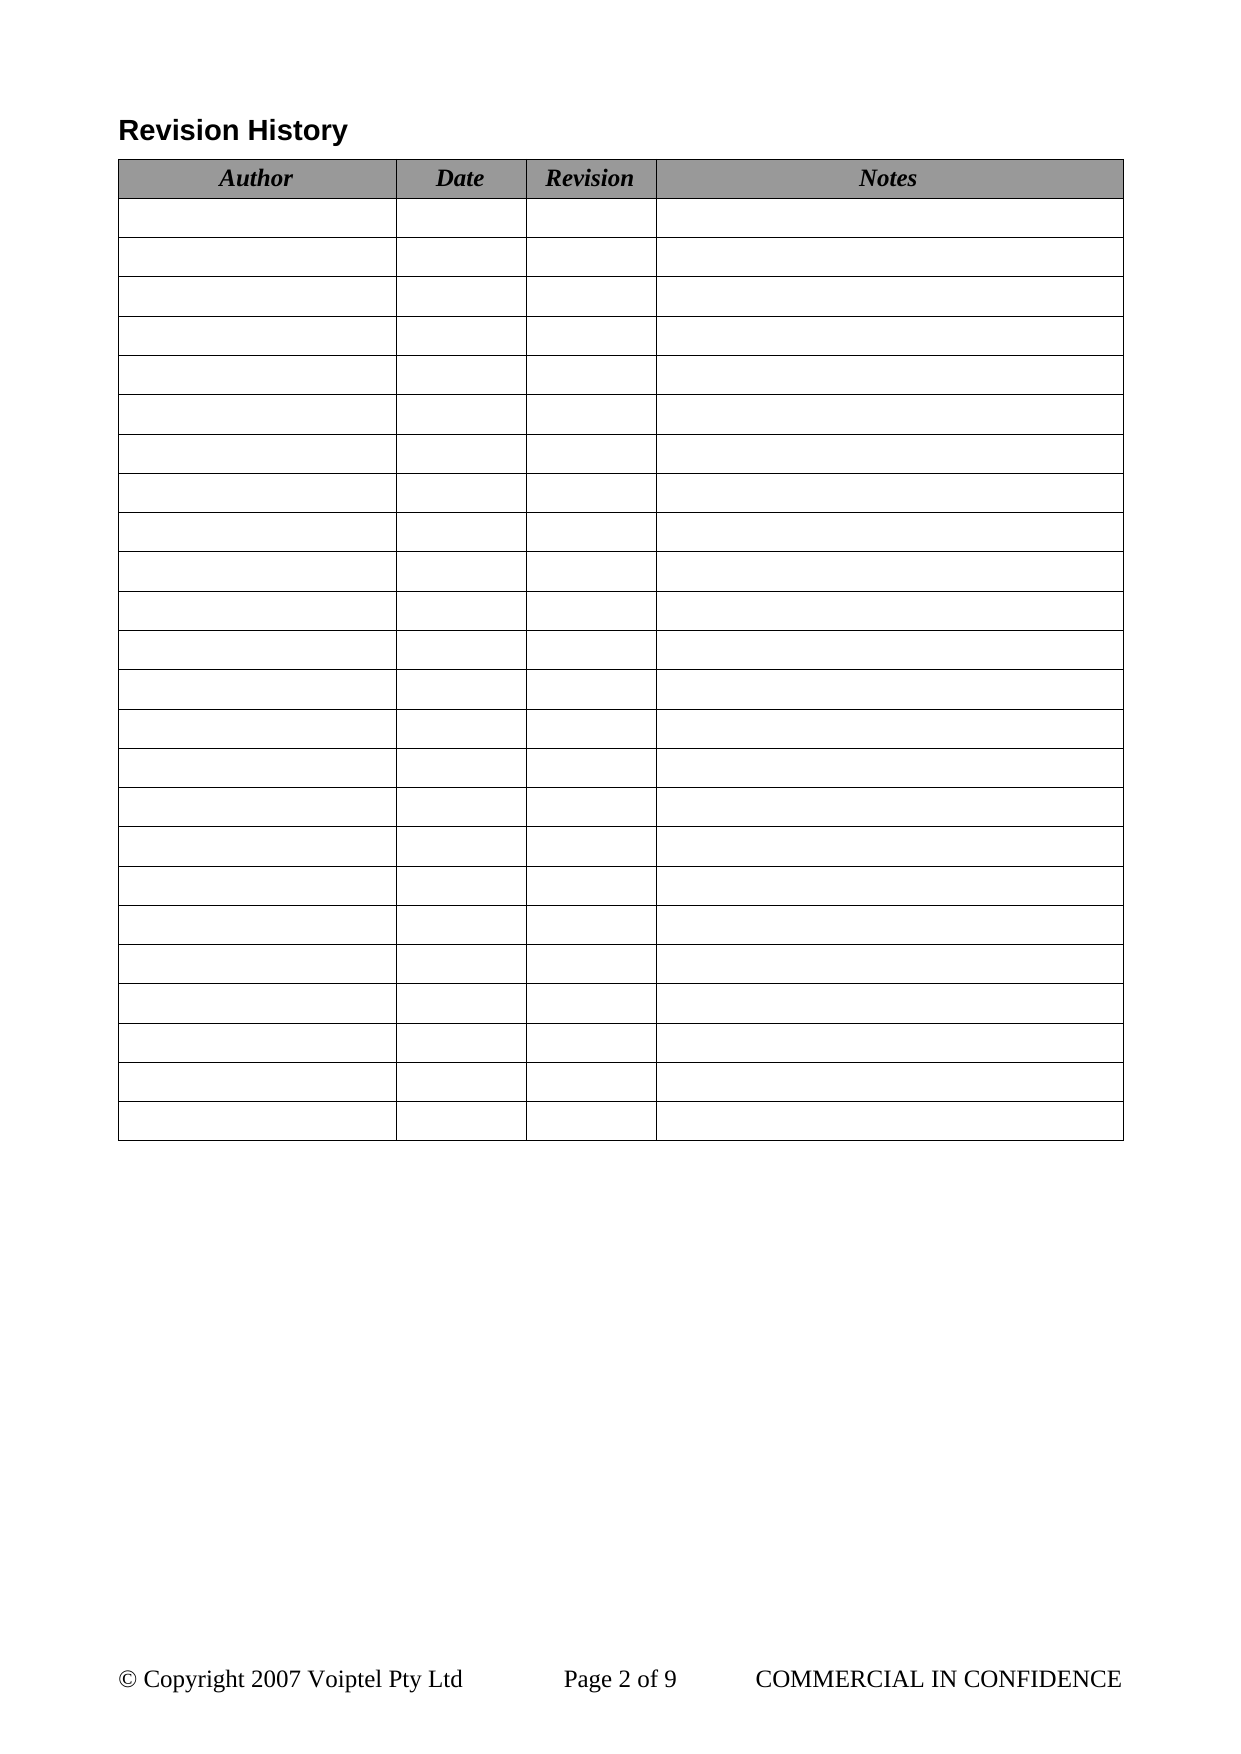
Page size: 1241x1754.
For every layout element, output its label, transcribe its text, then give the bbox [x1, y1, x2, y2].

table_header Author [119, 160, 396, 198]
table_cell [527, 827, 656, 866]
table_cell [527, 749, 656, 787]
table_cell [119, 788, 396, 826]
table_cell [527, 356, 656, 394]
table_cell [397, 631, 526, 669]
table_cell [397, 984, 526, 1023]
table_cell [119, 827, 396, 866]
table_cell [397, 867, 526, 905]
table_cell [657, 827, 1123, 866]
table_cell [527, 395, 656, 433]
table_cell [397, 317, 526, 355]
table_cell [119, 1024, 396, 1062]
table_cell [527, 984, 656, 1023]
table_cell [657, 749, 1123, 787]
table_cell [397, 906, 526, 944]
table_cell [119, 356, 396, 394]
table_cell [119, 710, 396, 748]
table_cell [397, 1102, 526, 1140]
table_cell [657, 552, 1123, 591]
table_cell [527, 474, 656, 512]
table_cell [397, 199, 526, 237]
table_cell [397, 827, 526, 866]
table_cell [397, 592, 526, 630]
table_cell [119, 945, 396, 983]
table_cell [657, 238, 1123, 276]
table_cell [527, 277, 656, 316]
table_cell [119, 199, 396, 237]
table_cell [397, 513, 526, 551]
table_cell [527, 710, 656, 748]
table_cell [397, 474, 526, 512]
table_cell [527, 788, 656, 826]
table_cell [657, 670, 1123, 708]
table_cell [527, 317, 656, 355]
table_cell [657, 788, 1123, 826]
table_cell [397, 552, 526, 591]
table_cell [397, 238, 526, 276]
table_cell [657, 356, 1123, 394]
table_cell [119, 592, 396, 630]
subtitle Revision History [118, 113, 1122, 146]
table_cell [119, 749, 396, 787]
table_cell [119, 317, 396, 355]
table_cell [657, 1063, 1123, 1101]
table_cell [657, 984, 1123, 1023]
table_cell [657, 199, 1123, 237]
table_cell [657, 435, 1123, 473]
table_cell [657, 867, 1123, 905]
table_cell [397, 1063, 526, 1101]
table_cell [119, 435, 396, 473]
table_cell [527, 1063, 656, 1101]
table_cell [657, 945, 1123, 983]
table_cell [657, 317, 1123, 355]
table_cell [527, 670, 656, 708]
table_cell [397, 710, 526, 748]
table_cell [397, 395, 526, 433]
table_cell [119, 238, 396, 276]
table_cell [397, 277, 526, 316]
table_cell [527, 513, 656, 551]
table_cell [119, 670, 396, 708]
table_header Revision [527, 160, 656, 198]
table_cell [657, 631, 1123, 669]
table_cell [119, 513, 396, 551]
table_cell [397, 945, 526, 983]
table_cell [119, 984, 396, 1023]
table_cell [119, 277, 396, 316]
table_cell [527, 1102, 656, 1140]
table_cell [657, 395, 1123, 433]
table_header Notes [657, 160, 1123, 198]
table_cell [527, 592, 656, 630]
table_cell [657, 277, 1123, 316]
table_cell [119, 474, 396, 512]
table_cell [397, 435, 526, 473]
table_cell [657, 1102, 1123, 1140]
table_cell [657, 906, 1123, 944]
table_cell [527, 552, 656, 591]
table_cell [397, 749, 526, 787]
table_cell [119, 867, 396, 905]
table_cell [119, 906, 396, 944]
table_cell [527, 945, 656, 983]
table_cell [397, 670, 526, 708]
table_cell [119, 631, 396, 669]
table_cell [657, 710, 1123, 748]
table_cell [397, 1024, 526, 1062]
table_cell [527, 435, 656, 473]
table_cell [527, 199, 656, 237]
table_cell [119, 1102, 396, 1140]
table_cell [397, 356, 526, 394]
table_cell [119, 552, 396, 591]
table_cell [119, 1063, 396, 1101]
table_cell [657, 1024, 1123, 1062]
table_cell [527, 1024, 656, 1062]
table_cell [527, 631, 656, 669]
table_cell [527, 906, 656, 944]
table_cell [657, 513, 1123, 551]
table_header Date [397, 160, 526, 198]
table_cell [657, 592, 1123, 630]
table_cell [657, 474, 1123, 512]
table_cell [397, 788, 526, 826]
table_cell [527, 238, 656, 276]
table_cell [119, 395, 396, 433]
table_cell [527, 867, 656, 905]
